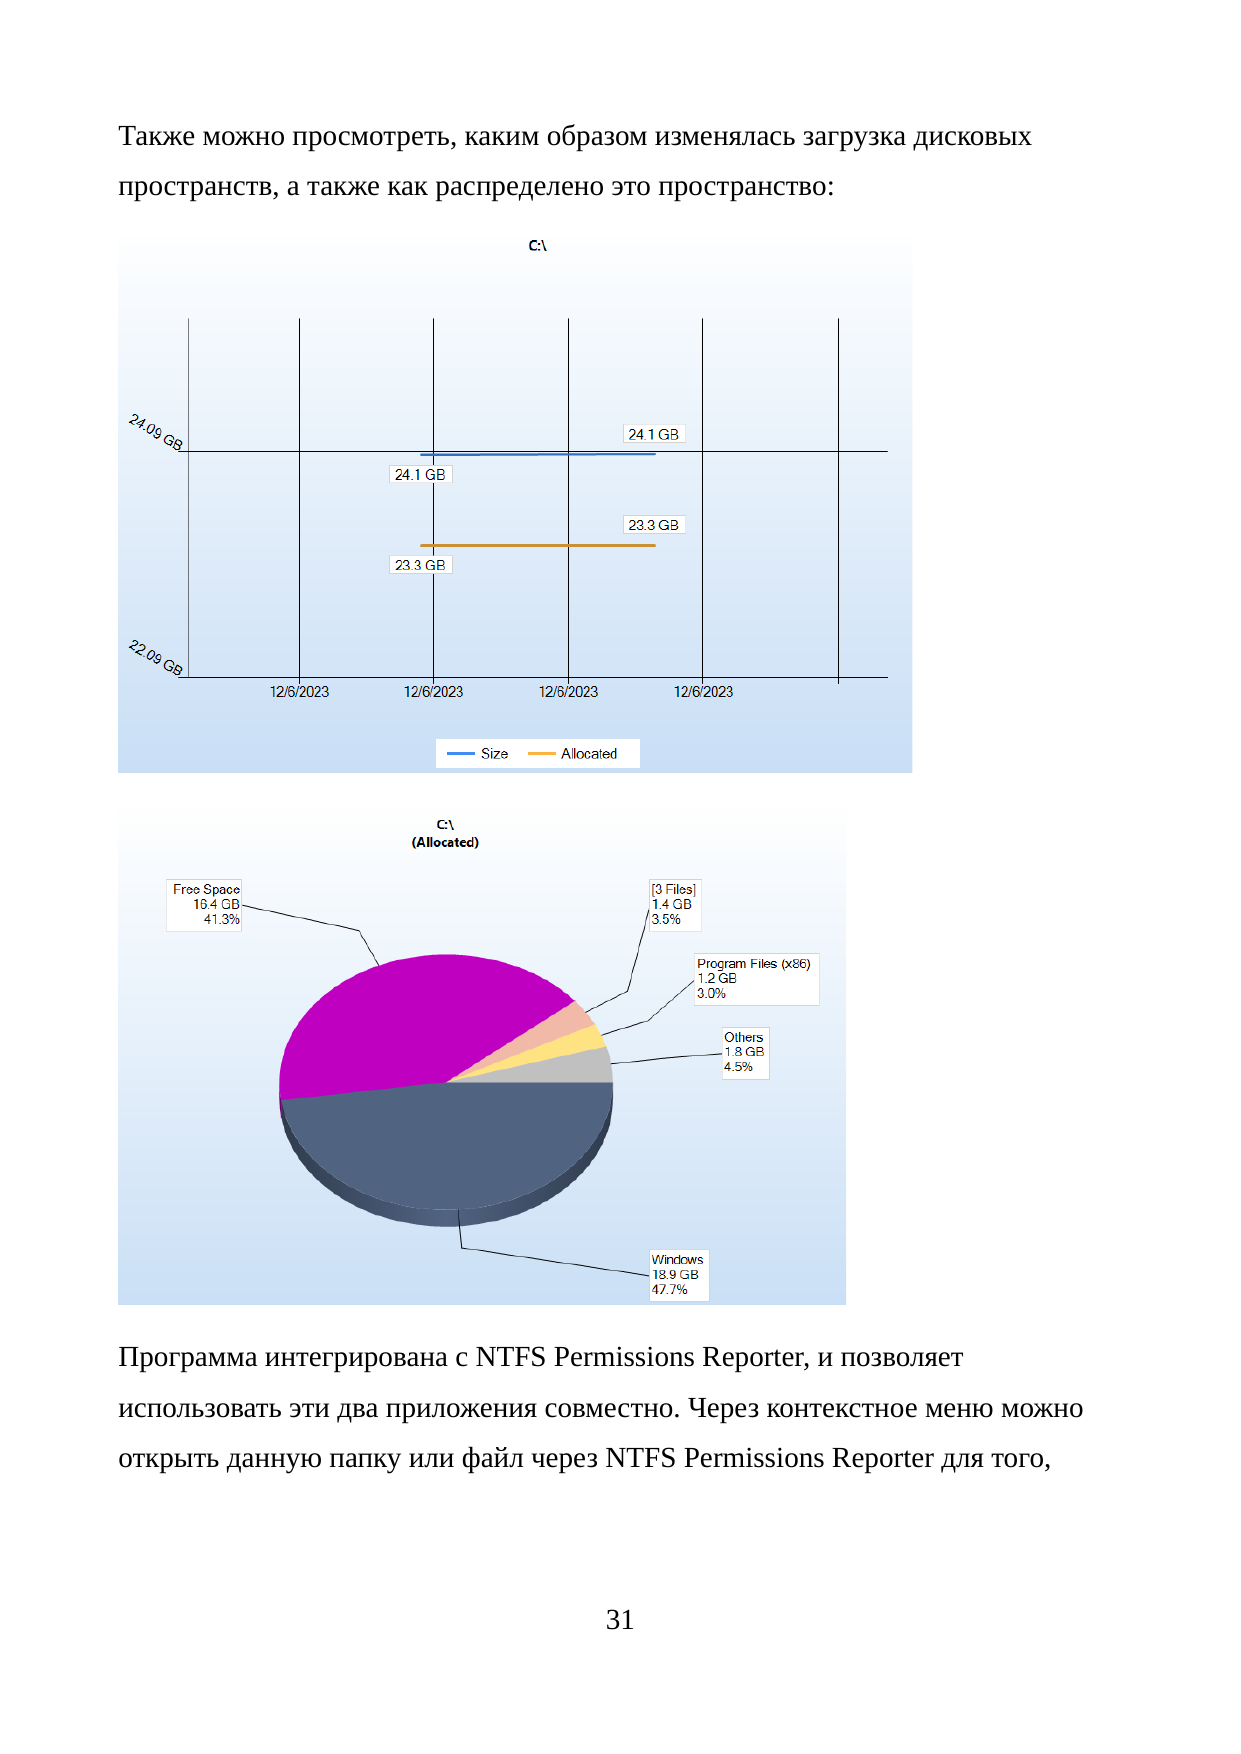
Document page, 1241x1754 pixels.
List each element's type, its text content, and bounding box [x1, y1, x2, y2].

picture [118, 236, 913, 773]
text Программа интегрирована с NTFS Permissions Reporter, и позволяет использовать эти два приложения совместно. Через контекстное меню можно открыть данную папку или файл через NTFS Permissions Reporter для того, [118, 1339, 1122, 1474]
text Также можно просмотреть, каким образом изменялась загрузка дисковых пространств, а также как распределено это пространство: [118, 118, 1122, 202]
picture [118, 807, 847, 1305]
